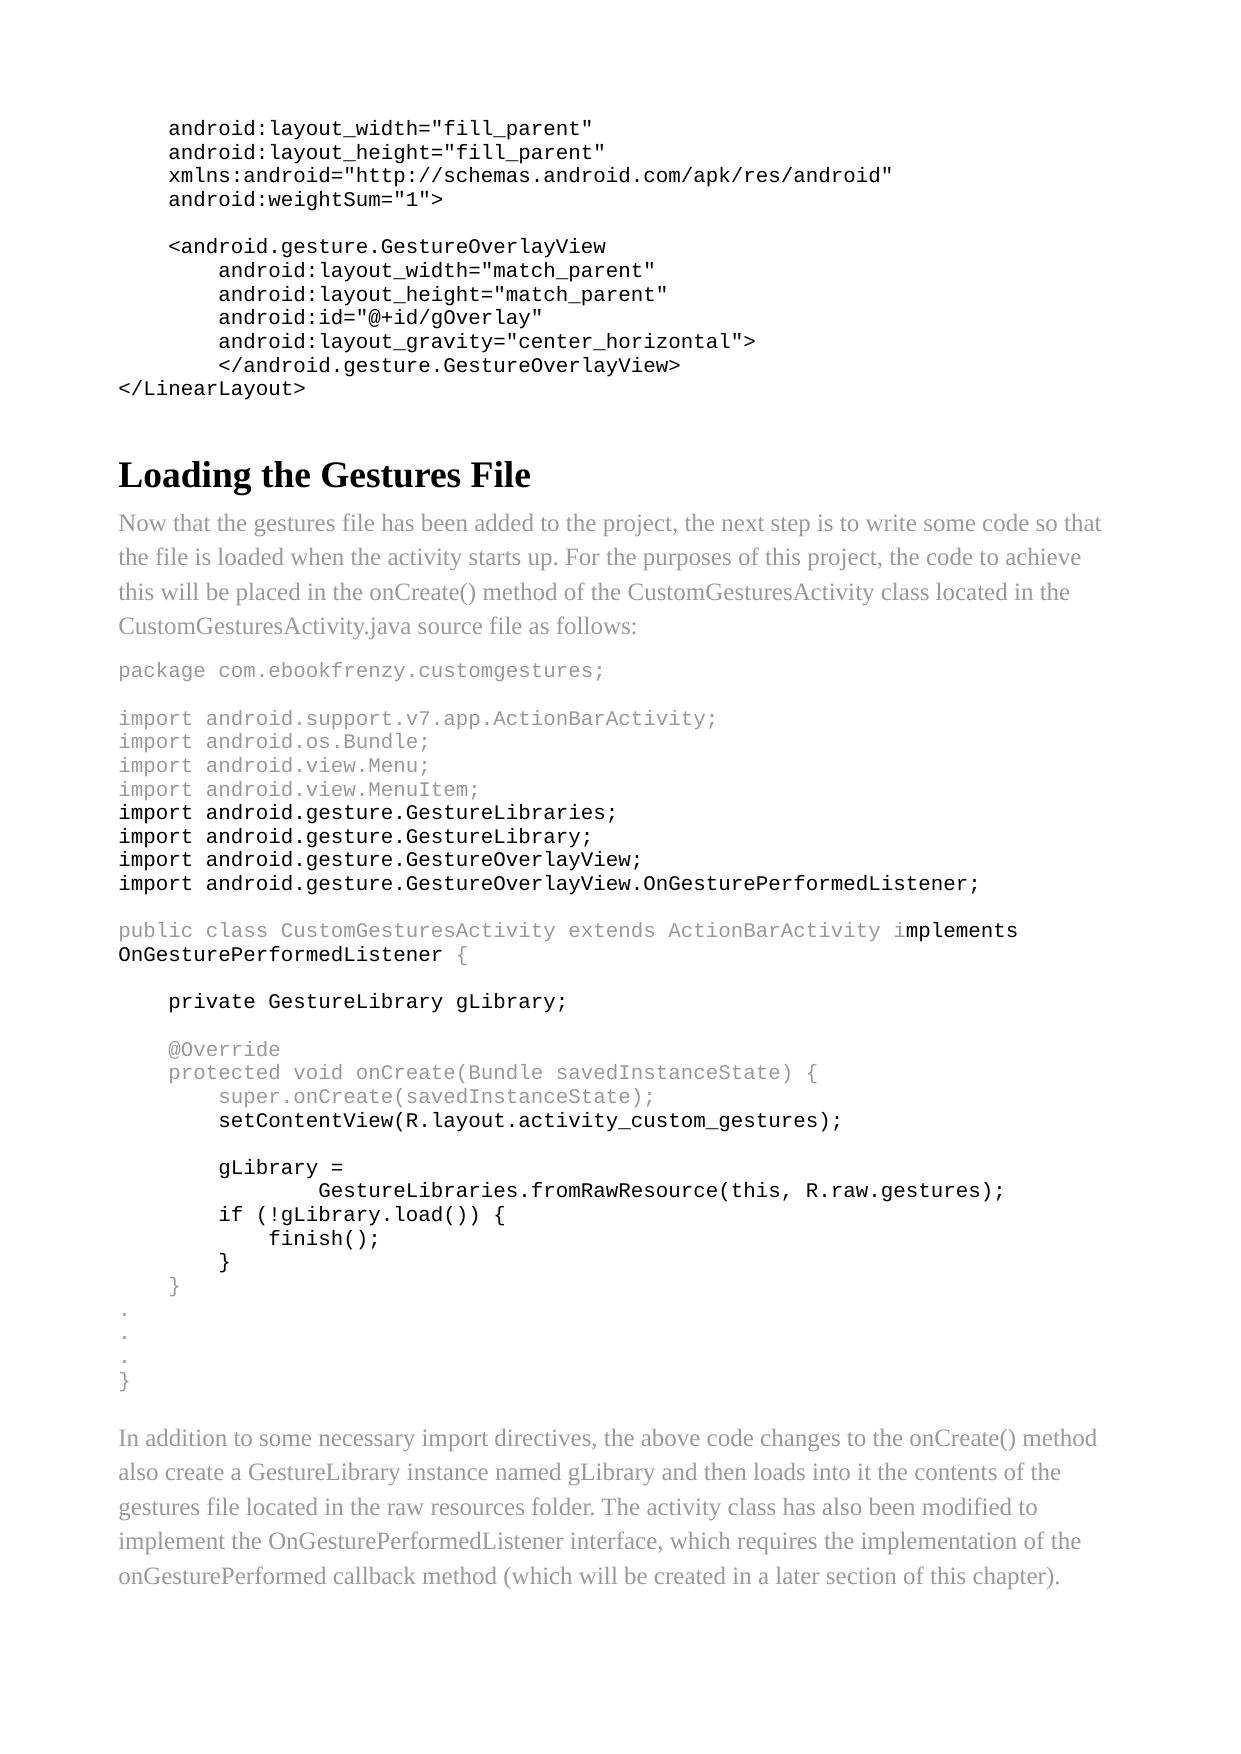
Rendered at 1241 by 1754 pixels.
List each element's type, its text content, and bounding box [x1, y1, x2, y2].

text if (!gLibrary.load()) { [118, 1204, 1122, 1228]
text package com.ebookfrenzy.customgestures; [118, 660, 1122, 684]
text </android.gesture.GestureOverlayView> [118, 354, 1122, 378]
text protected void onCreate(Bundle savedInstanceState) { [118, 1062, 1122, 1086]
text android:layout_height="fill_parent" [118, 142, 1122, 165]
text . [118, 1346, 1122, 1370]
text . [118, 1322, 1122, 1346]
text GestureLibraries.fromRawResource(this, R.raw.gestures); [118, 1181, 1122, 1204]
text finish(); [118, 1228, 1122, 1251]
text android:layout_width="match_parent" [118, 260, 1122, 284]
text Now that the gestures file has been added to the project, the next step is to write some code so that the file is loaded when the activity starts up. For the purposes of this project, the code to achieve this will be placed in the onCreate() method of the CustomGesturesActivity class located in the CustomGesturesActivity.java source file as follows: [118, 508, 1122, 640]
text } [118, 1275, 1122, 1299]
text public class CustomGesturesActivity extends ActionBarActivity implements OnGesturePerformedListener { [118, 920, 1122, 968]
text xmlns:android="http://schemas.android.com/apk/res/android" [118, 165, 1122, 189]
text private GestureLibrary gLibrary; [118, 991, 1122, 1015]
text import android.view.Menu; [118, 755, 1122, 778]
text android:layout_gravity="center_horizontal"> [118, 331, 1122, 354]
text } [118, 1370, 1122, 1393]
subtitle Loading the Gestures File [118, 452, 1122, 495]
text import android.os.Bundle; [118, 731, 1122, 755]
text In addition to some necessary import directives, the above code changes to the onCreate() method also create a GestureLibrary instance named gLibrary and then loads into it the contents of the gestures file located in the raw resources folder. The activity class has also been modified to implement the OnGesturePerformedListener interface, which requires the implementation of the onGesturePerformed callback method (which will be created in a later section of this chapter). [118, 1423, 1122, 1589]
text setContentView(R.layout.activity_custom_gestures); [118, 1109, 1122, 1133]
text super.onCreate(savedInstanceState); [118, 1086, 1122, 1109]
text } [118, 1251, 1122, 1275]
text import android.gesture.GestureOverlayView; [118, 849, 1122, 873]
text import android.gesture.GestureLibrary; [118, 826, 1122, 849]
text import android.support.v7.app.ActionBarActivity; [118, 708, 1122, 731]
text android:layout_width="fill_parent" [118, 118, 1122, 142]
text gLibrary = [118, 1157, 1122, 1181]
text <android.gesture.GestureOverlayView [118, 236, 1122, 260]
text import android.view.MenuItem; [118, 778, 1122, 802]
text . [118, 1299, 1122, 1322]
text android:weightSum="1"> [118, 189, 1122, 213]
text android:id="@+id/gOverlay" [118, 307, 1122, 331]
text android:layout_height="match_parent" [118, 284, 1122, 307]
text import android.gesture.GestureLibraries; [118, 802, 1122, 826]
text import android.gesture.GestureOverlayView.OnGesturePerformedListener; [118, 873, 1122, 897]
text </LinearLayout> [118, 378, 1122, 402]
text @Override [118, 1039, 1122, 1062]
